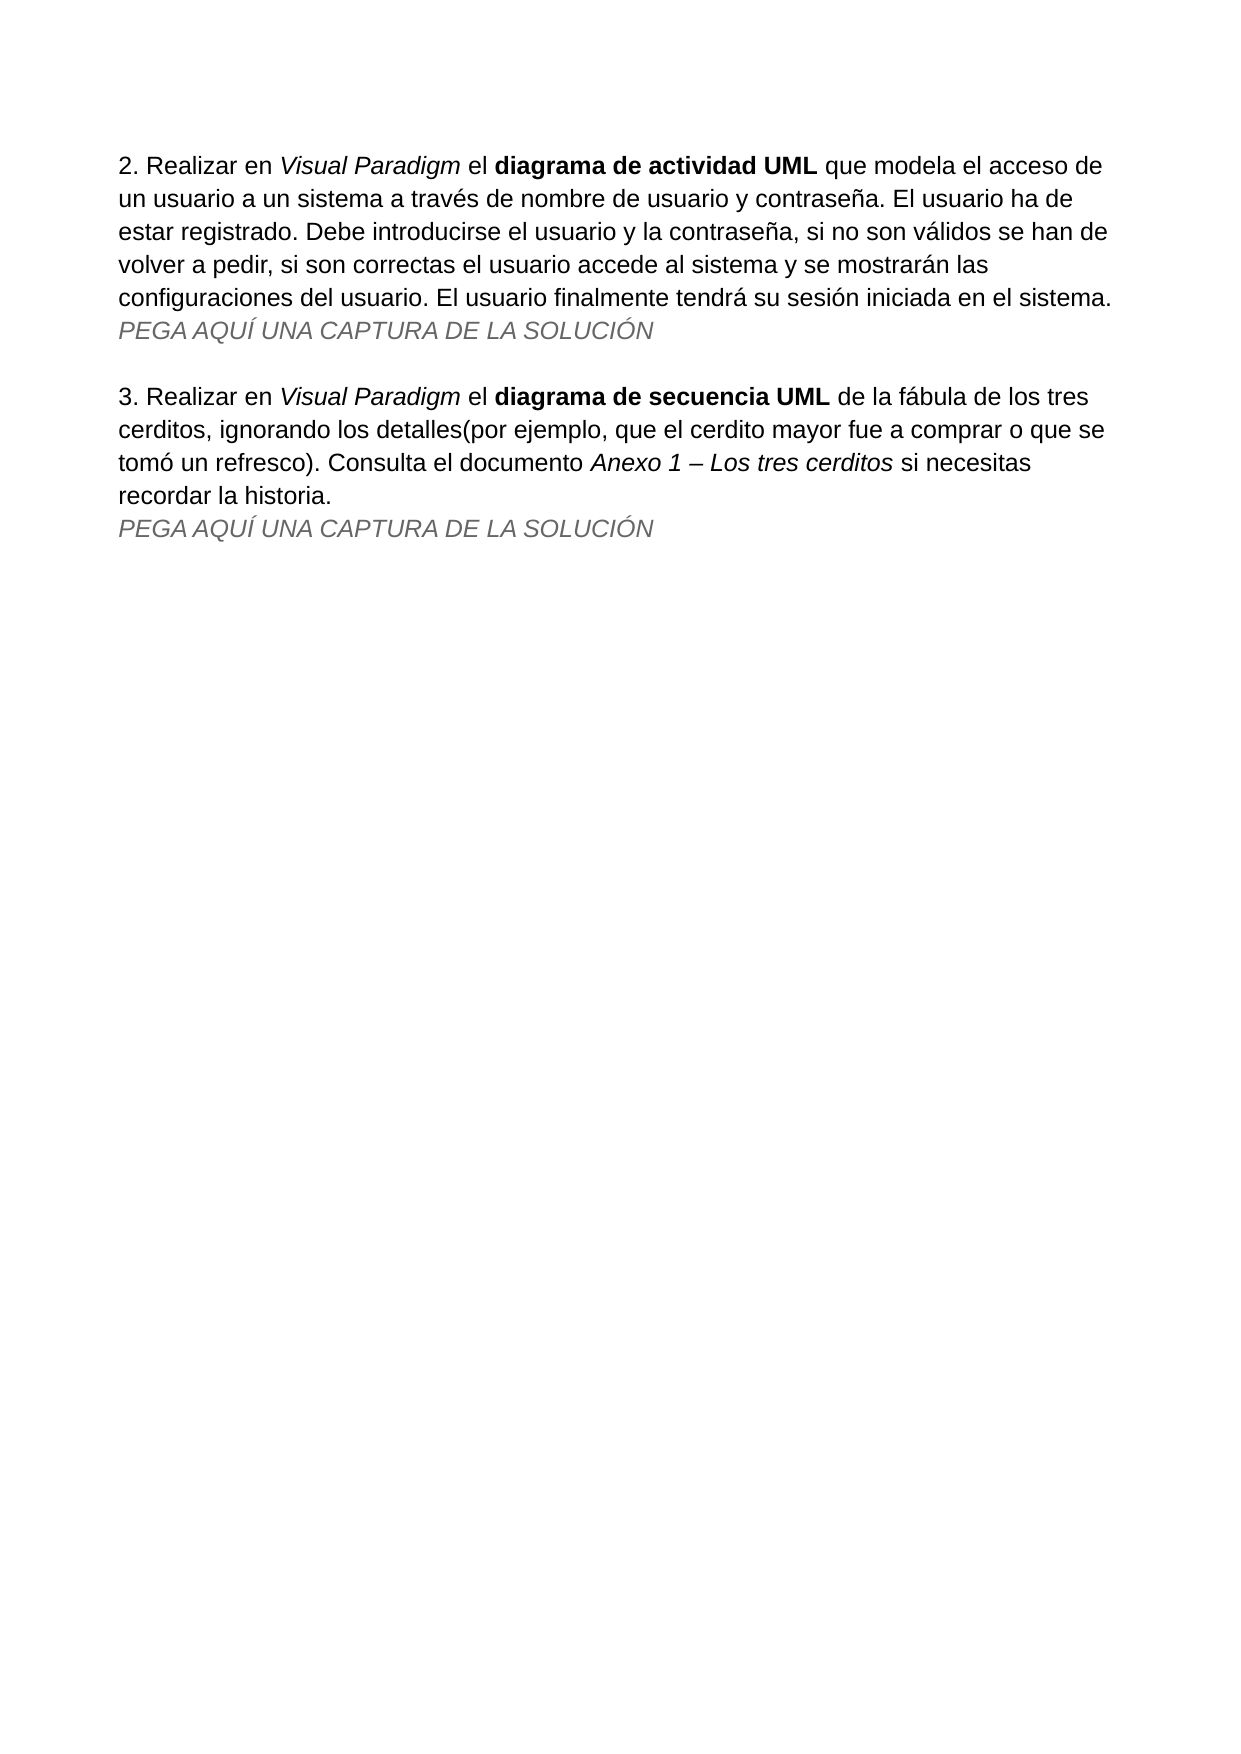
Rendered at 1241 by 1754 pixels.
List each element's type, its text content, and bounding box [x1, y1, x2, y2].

text PEGA AQUÍ UNA CAPTURA DE LA SOLUCIÓN [118, 316, 1122, 345]
text 3. Realizar en Visual Paradigm el diagrama de secuencia UML de la fábula de los tres cerditos, ignorando los detalles(por ejemplo, que el cerdito mayor fue a comprar o que se tomó un refresco). Consulta el documento Anexo 1 – Los tres cerditos si necesitas recordar la historia. [118, 382, 1122, 510]
text 2. Realizar en Visual Paradigm el diagrama de actividad UML que modela el acceso de un usuario a un sistema a través de nombre de usuario y contraseña. El usuario ha de estar registrado. Debe introducirse el usuario y la contraseña, si no son válidos se han de volver a pedir, si son correctas el usuario accede al sistema y se mostrarán las configuraciones del usuario. El usuario finalmente tendrá su sesión iniciada en el sistema. [118, 151, 1122, 312]
text PEGA AQUÍ UNA CAPTURA DE LA SOLUCIÓN [118, 514, 1122, 543]
